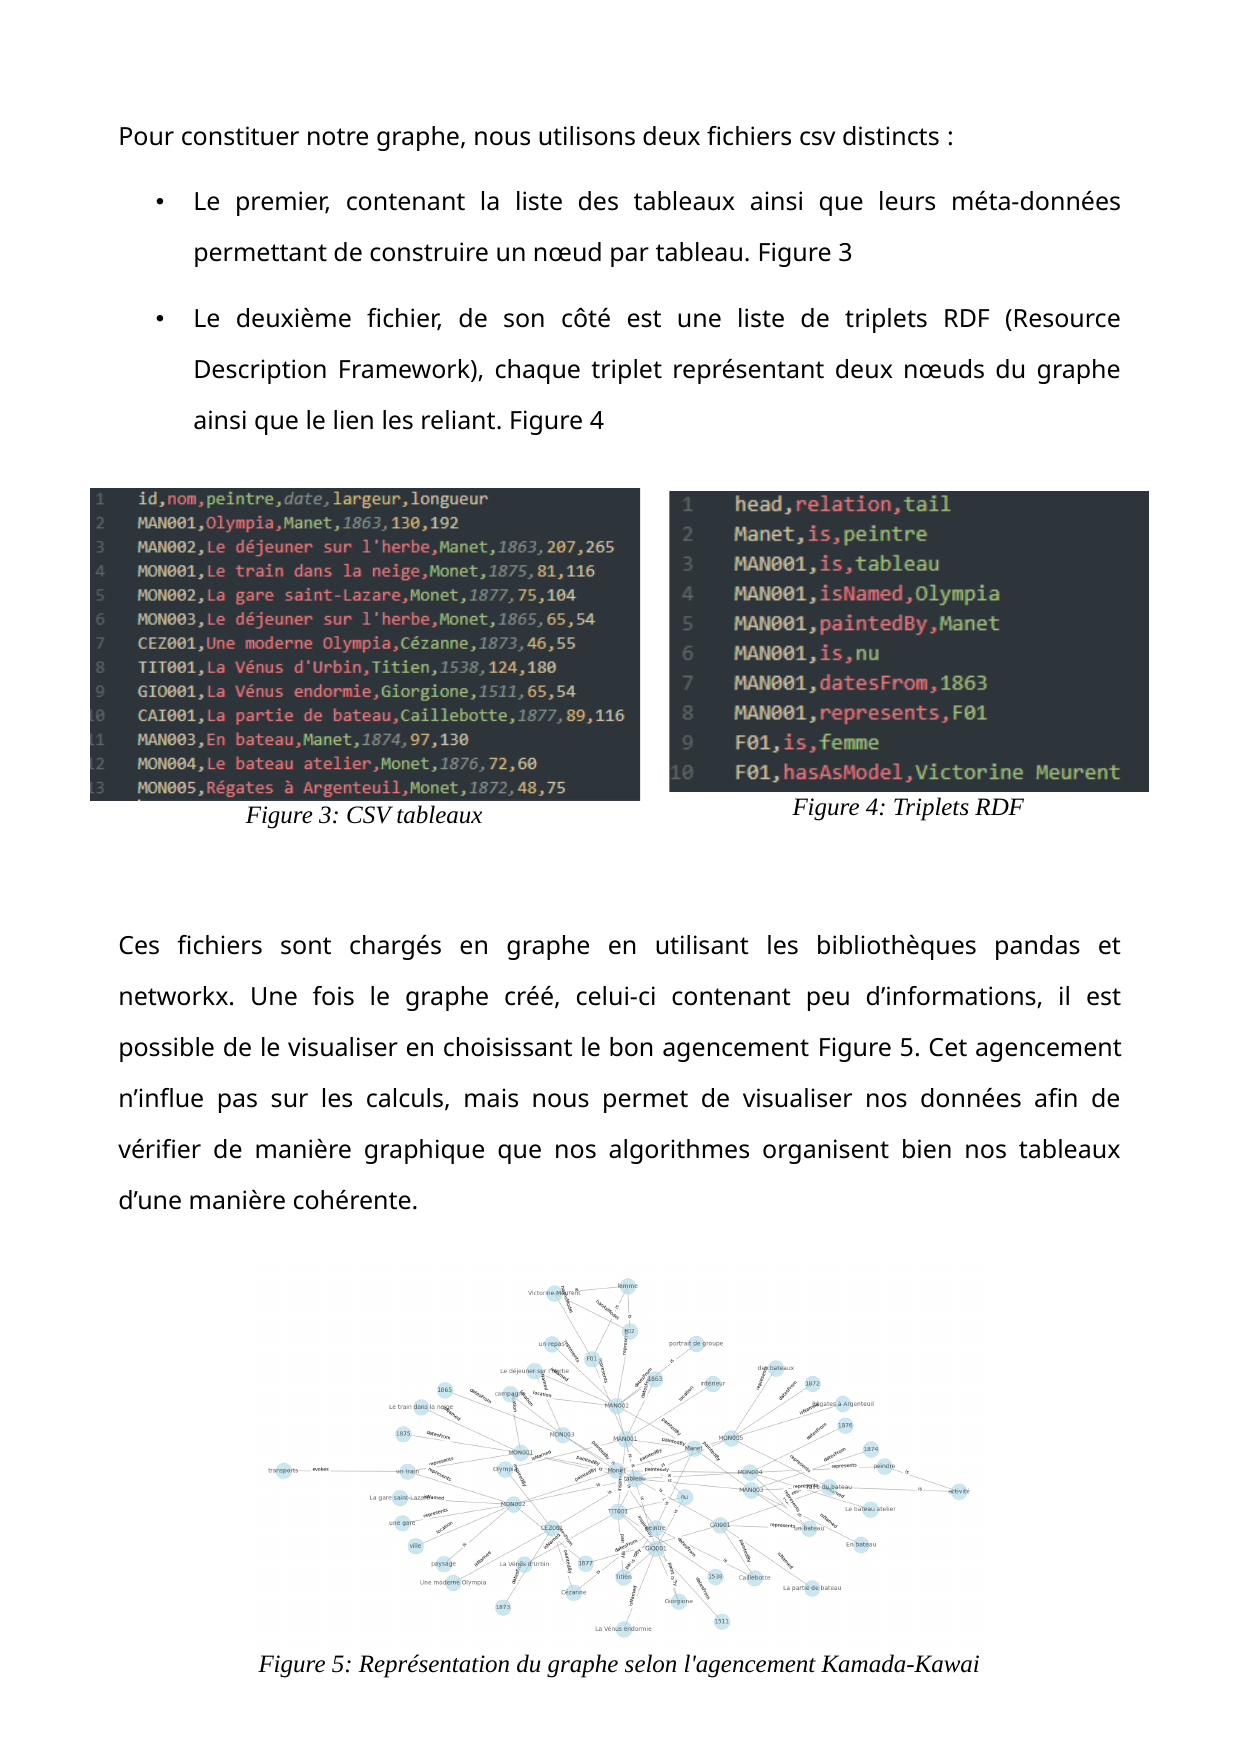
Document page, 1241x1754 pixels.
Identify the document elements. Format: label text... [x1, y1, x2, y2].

list Le premier, contenant la liste des tableaux ainsi que leurs méta-données permettant de construire un nœud par tableau. Figure 3 [156, 184, 1122, 269]
list Figure 4: Triplets RDF [669, 792, 1149, 820]
text Pour constituer notre graphe, nous utilisons deux fichiers csv distincts : [118, 118, 1122, 152]
picture [669, 491, 1149, 792]
picture [251, 1260, 989, 1649]
picture [90, 488, 641, 801]
text Ces fichiers sont chargés en graphe en utilisant les bibliothèques pandas et networkx. Une fois le graphe créé, celui-ci contenant peu d’informations, il est possible de le visualiser en choisissant le bon agencement Figure 5. Cet agencement n’influe pas sur les calculs, mais nous permet de visualiser nos données afin de vérifier de manière graphique que nos algorithmes organisent bien nos tableaux d’une manière cohérente. [118, 927, 1122, 1217]
list Figure 3: CSV tableaux [90, 801, 640, 829]
text Figure 5: Représentation du graphe selon l'agencement Kamada-Kawai [252, 1649, 988, 1678]
list Le deuxième fichier, de son côté est une liste de triplets RDF (Resource Description Framework), chaque triplet représentant deux nœuds du graphe ainsi que le lien les reliant. Figure 4 [156, 300, 1122, 437]
